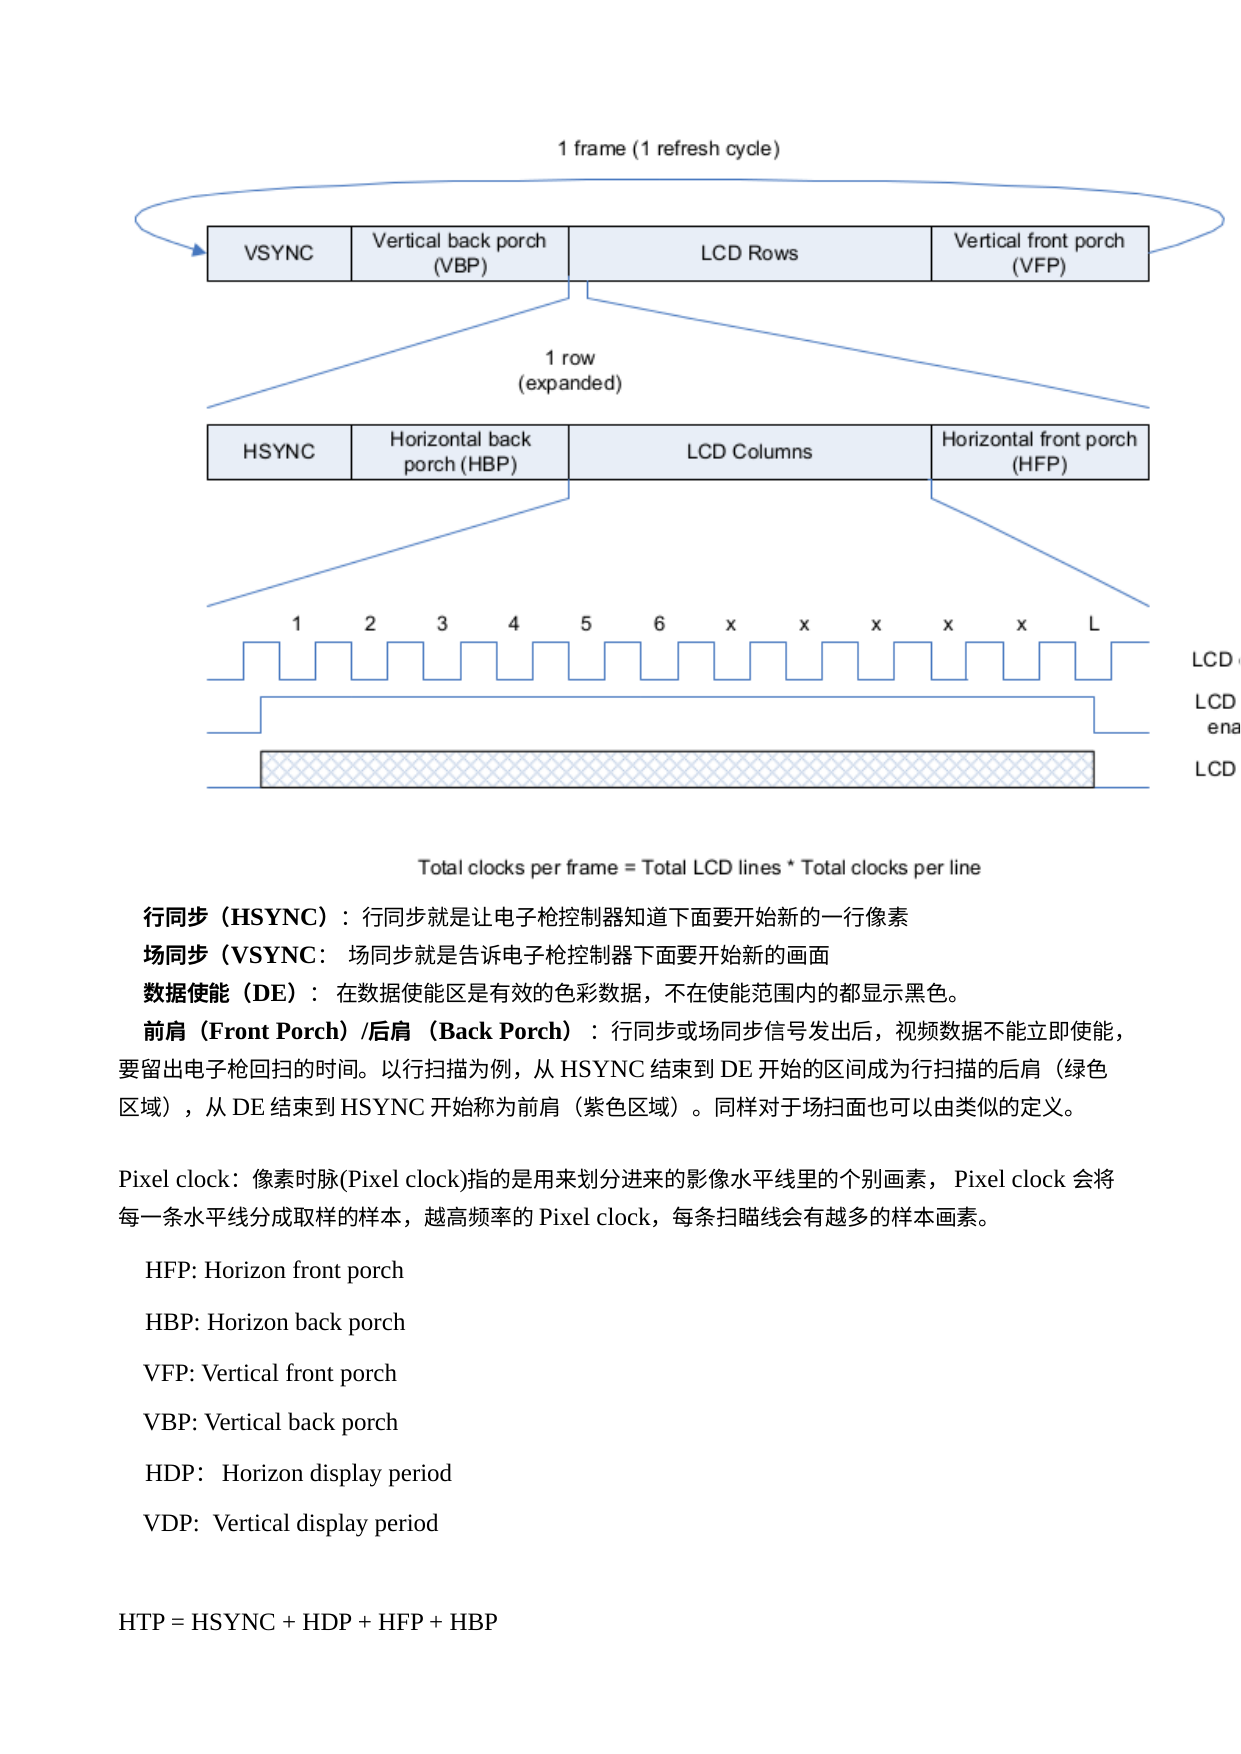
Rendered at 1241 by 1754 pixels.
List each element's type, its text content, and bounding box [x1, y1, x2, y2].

text VFP: Vertical front porch [118, 1358, 1122, 1387]
text VBP: Vertical back porch [118, 1407, 1122, 1436]
text VDP: Vertical display period [118, 1508, 1122, 1537]
text HBP: Horizon back porch [118, 1305, 1122, 1337]
picture [118, 118, 1241, 895]
text HDP： Horizon display period [118, 1456, 1122, 1488]
text HTP = HSYNC + HDP + HFP + HBP [118, 1607, 1122, 1635]
text 数据使能（DE）： 在数据使能区是有效的色彩数据，不在使能范围内的都显示黑色。 [118, 976, 1122, 1008]
text HFP: Horizon front porch [118, 1253, 1122, 1284]
text 前肩（Front Porch）/后肩 （Back Porch） ：行同步或场同步信号发出后，视频数据不能立即使能，要留出电子枪回扫的时间。以行扫描为例，从HSYNC结束到DE开始的区间成为行扫描的后肩（绿色区域），从DE结束到HSYNC开始称为前肩（紫色区域）。同样对于场扫面也可以由类似的定义。 [118, 1014, 1122, 1122]
text 行同步（HSYNC）：行同步就是让电子枪控制器知道下面要开始新的一行像素 [118, 900, 1122, 932]
text 场同步（VSYNC： 场同步就是告诉电子枪控制器下面要开始新的画面 [118, 938, 1122, 970]
text Pixel clock：像素时脉(Pixel clock)指的是用来划分进来的影像水平线里的个别画素， Pixel clock 会将每一条水平线分成取样的样本，越高频率的 Pixel clock，每条扫瞄线会有越多的样本画素。 [118, 1162, 1122, 1232]
